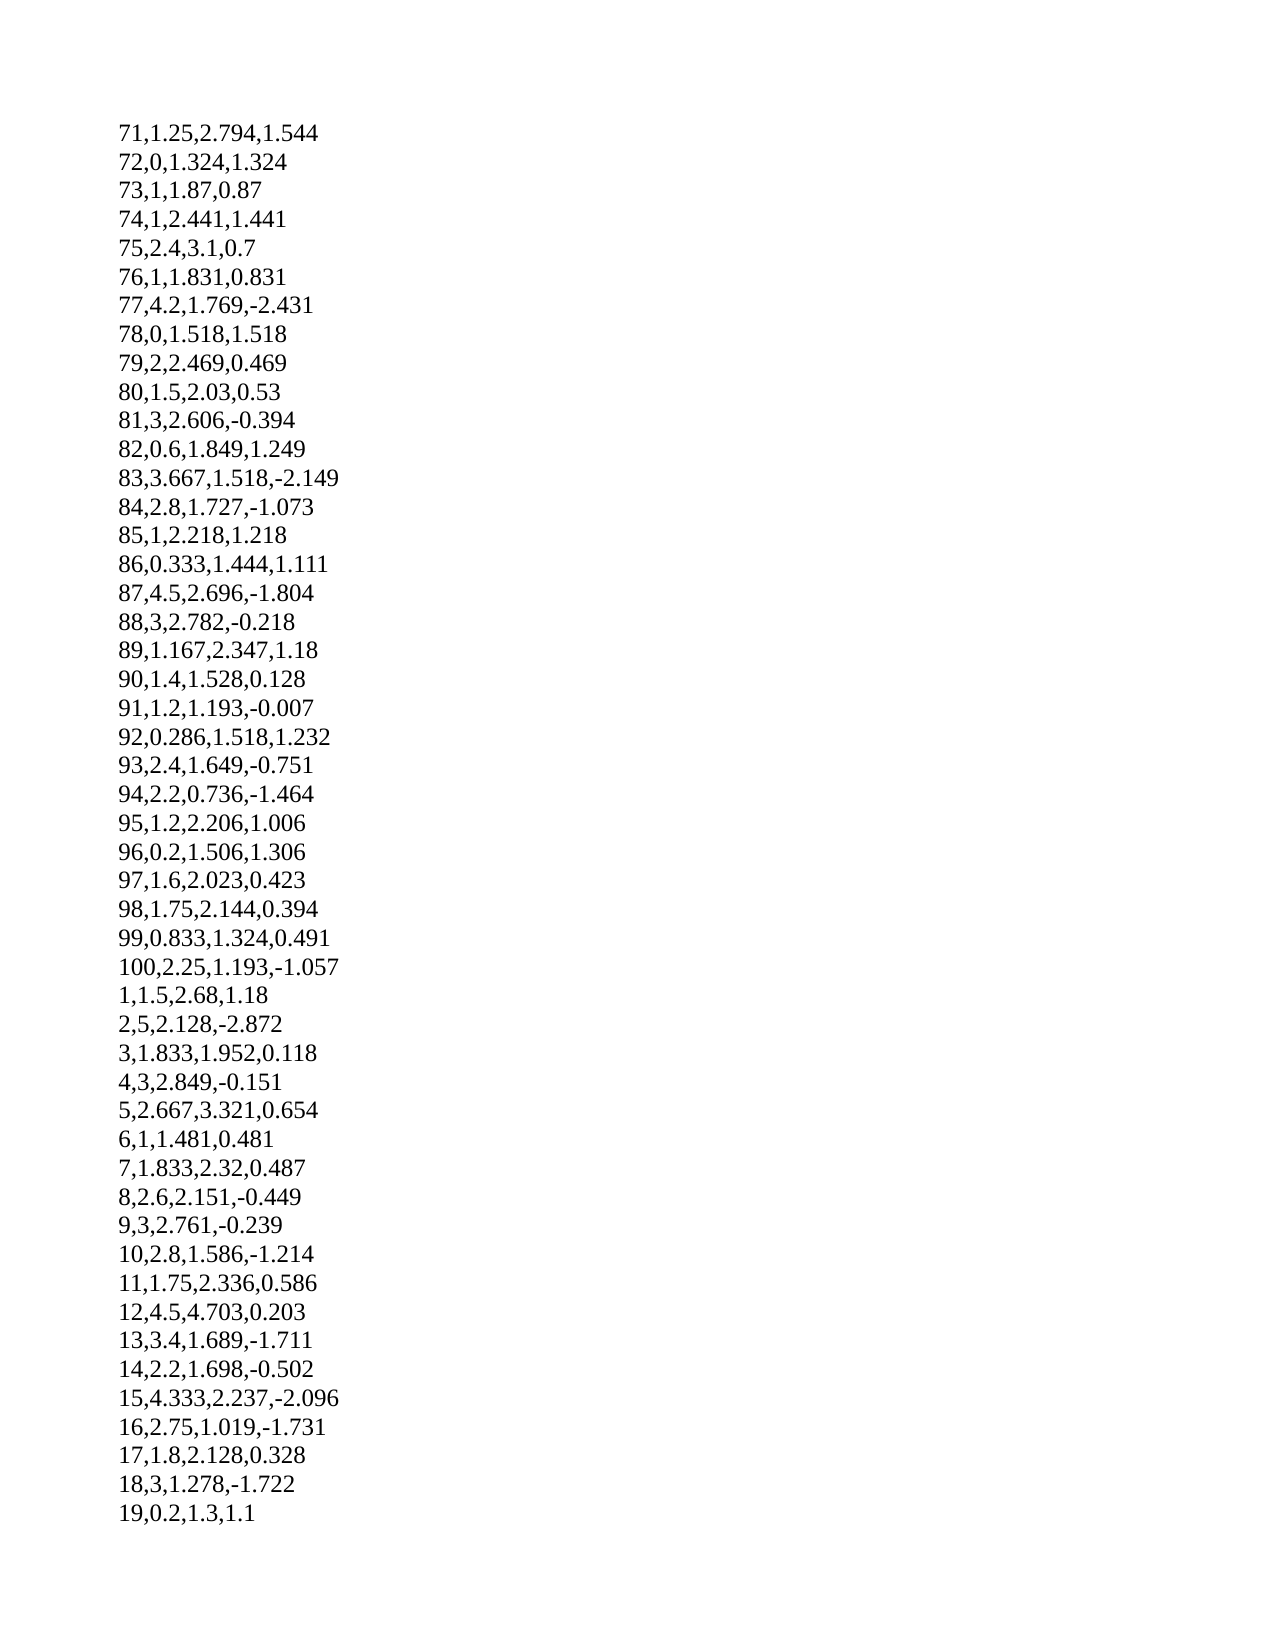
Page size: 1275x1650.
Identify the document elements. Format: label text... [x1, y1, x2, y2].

text 99,0.833,1.324,0.491 [118, 923, 1157, 952]
text 3,1.833,1.952,0.118 [118, 1038, 1157, 1067]
text 80,1.5,2.03,0.53 [118, 377, 1157, 406]
text 85,1,2.218,1.218 [118, 521, 1157, 549]
text 12,4.5,4.703,0.203 [118, 1297, 1157, 1326]
text 83,3.667,1.518,-2.149 [118, 463, 1157, 492]
text 90,1.4,1.528,0.128 [118, 664, 1157, 693]
text 92,0.286,1.518,1.232 [118, 722, 1157, 751]
text 78,0,1.518,1.518 [118, 319, 1157, 348]
text 17,1.8,2.128,0.328 [118, 1441, 1157, 1469]
text 100,2.25,1.193,-1.057 [118, 952, 1157, 981]
text 82,0.6,1.849,1.249 [118, 434, 1157, 463]
text 74,1,2.441,1.441 [118, 204, 1157, 233]
text 84,2.8,1.727,-1.073 [118, 492, 1157, 521]
text 87,4.5,2.696,-1.804 [118, 578, 1157, 607]
text 9,3,2.761,-0.239 [118, 1211, 1157, 1239]
text 79,2,2.469,0.469 [118, 348, 1157, 377]
text 94,2.2,0.736,-1.464 [118, 779, 1157, 808]
text 7,1.833,2.32,0.487 [118, 1153, 1157, 1182]
text 75,2.4,3.1,0.7 [118, 233, 1157, 262]
text 72,0,1.324,1.324 [118, 147, 1157, 176]
text 98,1.75,2.144,0.394 [118, 894, 1157, 923]
text 6,1,1.481,0.481 [118, 1124, 1157, 1153]
text 76,1,1.831,0.831 [118, 262, 1157, 291]
text 73,1,1.87,0.87 [118, 176, 1157, 204]
text 18,3,1.278,-1.722 [118, 1469, 1157, 1498]
text 2,5,2.128,-2.872 [118, 1009, 1157, 1038]
text 1,1.5,2.68,1.18 [118, 981, 1157, 1009]
text 89,1.167,2.347,1.18 [118, 636, 1157, 664]
text 4,3,2.849,-0.151 [118, 1067, 1157, 1096]
text 71,1.25,2.794,1.544 [118, 118, 1157, 147]
text 11,1.75,2.336,0.586 [118, 1268, 1157, 1297]
text 88,3,2.782,-0.218 [118, 607, 1157, 636]
text 86,0.333,1.444,1.111 [118, 549, 1157, 578]
text 77,4.2,1.769,-2.431 [118, 291, 1157, 319]
text 95,1.2,2.206,1.006 [118, 808, 1157, 837]
text 91,1.2,1.193,-0.007 [118, 693, 1157, 722]
text 97,1.6,2.023,0.423 [118, 866, 1157, 894]
text 10,2.8,1.586,-1.214 [118, 1239, 1157, 1268]
text 13,3.4,1.689,-1.711 [118, 1326, 1157, 1354]
text 15,4.333,2.237,-2.096 [118, 1383, 1157, 1412]
text 16,2.75,1.019,-1.731 [118, 1412, 1157, 1441]
text 96,0.2,1.506,1.306 [118, 837, 1157, 866]
text 19,0.2,1.3,1.1 [118, 1498, 1157, 1527]
text 14,2.2,1.698,-0.502 [118, 1354, 1157, 1383]
text 8,2.6,2.151,-0.449 [118, 1182, 1157, 1211]
text 93,2.4,1.649,-0.751 [118, 751, 1157, 779]
text 81,3,2.606,-0.394 [118, 406, 1157, 434]
text 5,2.667,3.321,0.654 [118, 1096, 1157, 1124]
